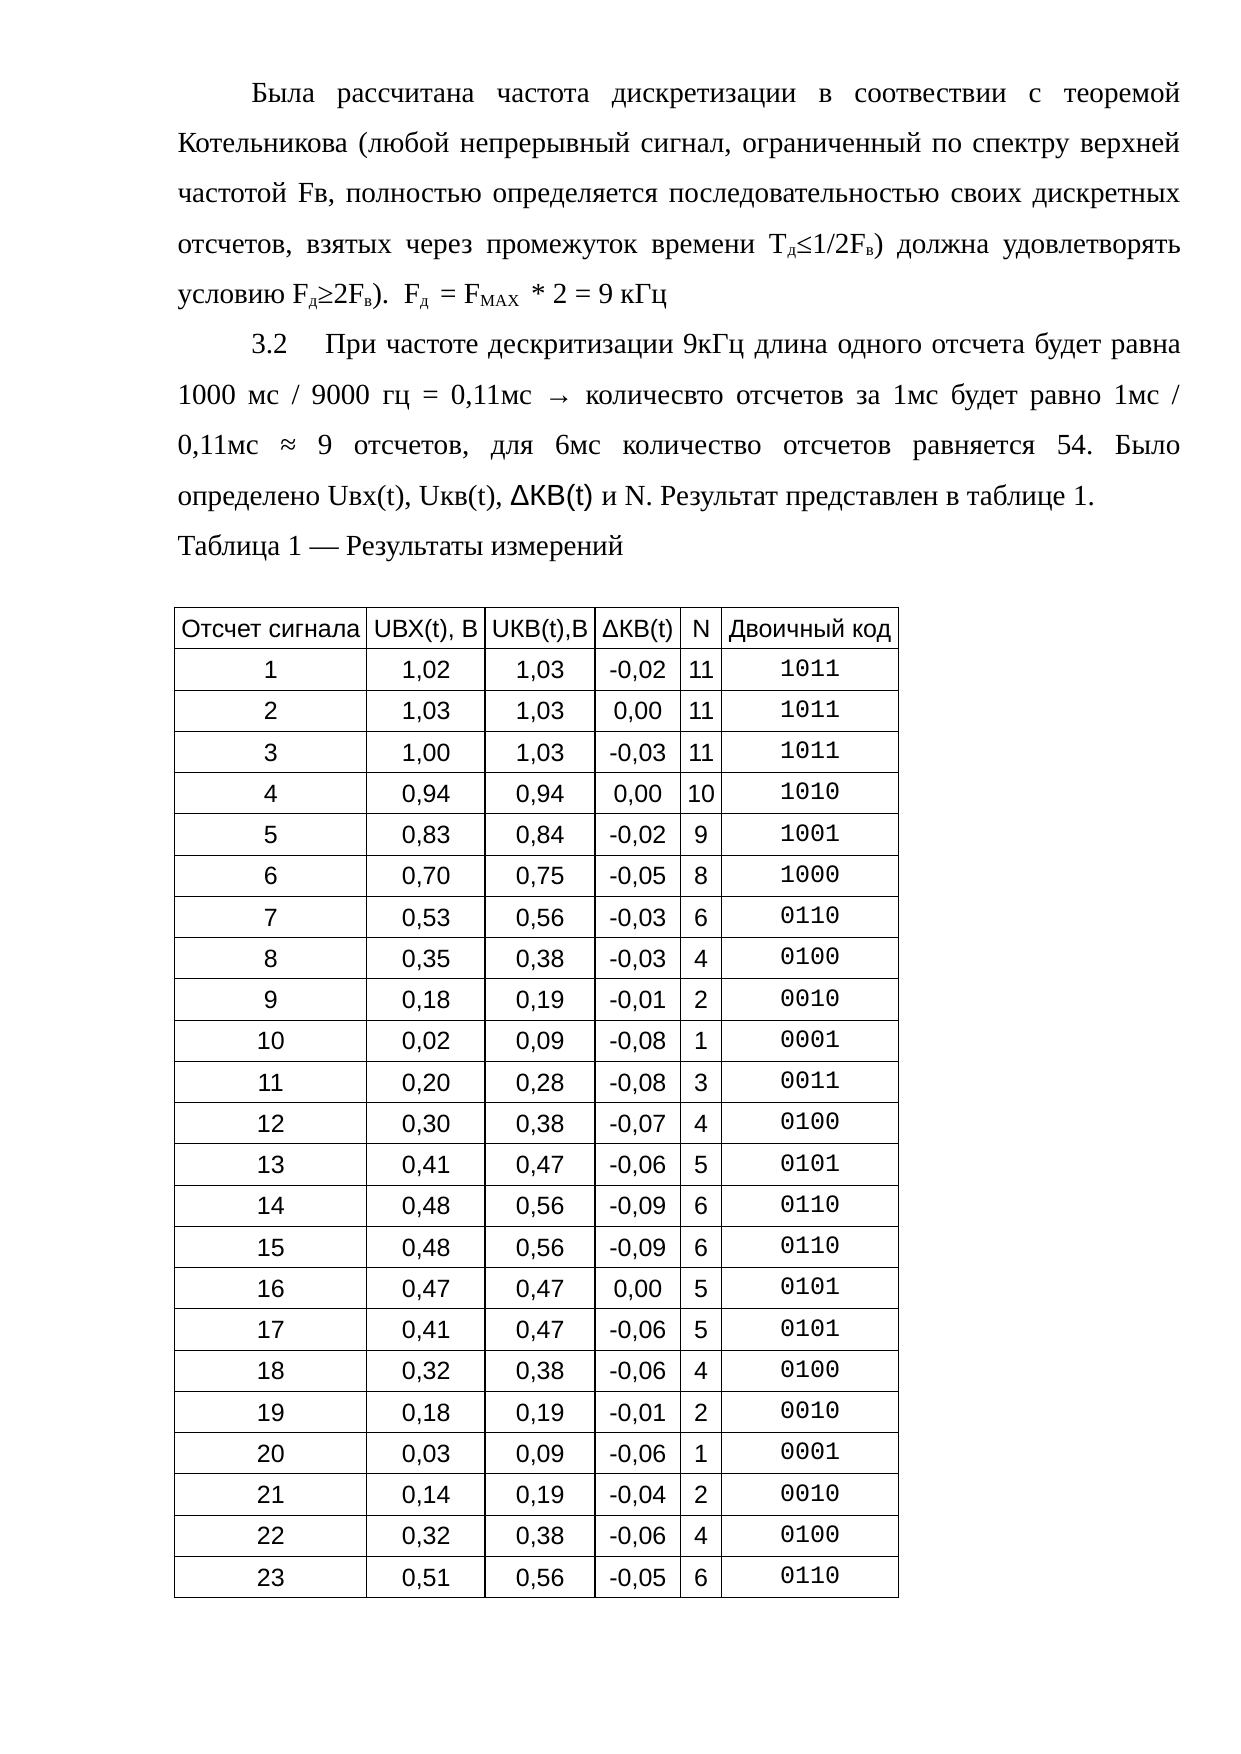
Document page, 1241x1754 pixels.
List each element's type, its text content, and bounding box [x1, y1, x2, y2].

table_cell 0,32 [367, 1516, 484, 1556]
table_cell 16 [175, 1268, 366, 1308]
table_cell 4 [681, 1103, 721, 1143]
table_cell 0101 [722, 1144, 898, 1184]
table_cell -0,06 [596, 1516, 680, 1556]
table_cell 6 [681, 1186, 721, 1226]
text Таблица 1 — Результаты измерений [177, 528, 1181, 561]
table_cell 0110 [722, 1186, 898, 1226]
table_header Двоичный код [722, 608, 898, 648]
table_cell 7 [175, 897, 366, 937]
table_cell 0,56 [486, 1557, 594, 1597]
table_cell 0,47 [486, 1309, 594, 1349]
table_cell 5 [681, 1144, 721, 1184]
table_cell 0110 [722, 1557, 898, 1597]
table_cell 0110 [722, 897, 898, 937]
table_cell 0,35 [367, 938, 484, 978]
table_cell 0,53 [367, 897, 484, 937]
table_cell -0,04 [596, 1474, 680, 1514]
table_cell 0,32 [367, 1351, 484, 1391]
table_cell 0100 [722, 1351, 898, 1391]
table_cell 1011 [722, 649, 898, 689]
table_cell 1,03 [486, 732, 594, 772]
table_cell 19 [175, 1392, 366, 1432]
table_cell 1,03 [486, 691, 594, 731]
table_cell 1,02 [367, 649, 484, 689]
table_cell 0110 [722, 1227, 898, 1267]
table_cell 5 [681, 1268, 721, 1308]
table_cell 18 [175, 1351, 366, 1391]
table_cell 1 [681, 1021, 721, 1061]
table_cell 9 [681, 814, 721, 854]
table_cell 1,00 [367, 732, 484, 772]
table_cell 8 [175, 938, 366, 978]
table_cell 0,38 [486, 1103, 594, 1143]
table_cell 6 [681, 897, 721, 937]
table_cell -0,03 [596, 938, 680, 978]
table_cell 0,83 [367, 814, 484, 854]
table_cell 14 [175, 1186, 366, 1226]
table_cell 0100 [722, 1103, 898, 1143]
table_cell 5 [175, 814, 366, 854]
table_cell 0001 [722, 1433, 898, 1473]
table_cell 2 [681, 1392, 721, 1432]
table_cell 9 [175, 979, 366, 1019]
table_cell 0010 [722, 1392, 898, 1432]
table_cell 0,09 [486, 1021, 594, 1061]
table_cell 8 [681, 856, 721, 896]
table_cell 11 [681, 649, 721, 689]
table_cell 0,18 [367, 1392, 484, 1432]
table_cell 1001 [722, 814, 898, 854]
table_cell 1011 [722, 732, 898, 772]
table_cell 1 [681, 1433, 721, 1473]
table_cell 0001 [722, 1021, 898, 1061]
table_cell 3 [175, 732, 366, 772]
table_cell 0,94 [486, 773, 594, 813]
table_header Отсчет сигнала [175, 608, 366, 648]
table_cell 0,47 [486, 1144, 594, 1184]
table_cell 0,20 [367, 1062, 484, 1102]
table_cell 4 [681, 938, 721, 978]
table_cell 15 [175, 1227, 366, 1267]
table_cell 0,94 [367, 773, 484, 813]
table_cell 0,38 [486, 938, 594, 978]
table_cell -0,03 [596, 732, 680, 772]
table_cell 1,03 [367, 691, 484, 731]
table_cell 5 [681, 1309, 721, 1349]
table_cell 0,14 [367, 1474, 484, 1514]
table_cell -0,05 [596, 1557, 680, 1597]
table_header UКВ(t),В [486, 608, 594, 648]
table_cell 0,41 [367, 1309, 484, 1349]
table_cell -0,06 [596, 1351, 680, 1391]
table_cell 0,56 [486, 1186, 594, 1226]
table_cell 11 [175, 1062, 366, 1102]
table_cell 0,84 [486, 814, 594, 854]
table_cell 0,41 [367, 1144, 484, 1184]
table_cell 0,09 [486, 1433, 594, 1473]
table_cell 0,00 [596, 1268, 680, 1308]
table_cell 6 [175, 856, 366, 896]
table_cell -0,06 [596, 1433, 680, 1473]
table_cell 0101 [722, 1309, 898, 1349]
table_cell -0,06 [596, 1144, 680, 1184]
table_cell -0,06 [596, 1309, 680, 1349]
table_cell 0100 [722, 938, 898, 978]
table_cell 0,00 [596, 691, 680, 731]
table_cell 0,28 [486, 1062, 594, 1102]
table_cell 0,48 [367, 1186, 484, 1226]
table_cell 11 [681, 691, 721, 731]
table_cell 0,19 [486, 1392, 594, 1432]
table_cell 0,75 [486, 856, 594, 896]
table_cell 0,51 [367, 1557, 484, 1597]
table_cell -0,02 [596, 814, 680, 854]
table_cell 17 [175, 1309, 366, 1349]
table_cell 0,38 [486, 1516, 594, 1556]
table_cell 4 [681, 1516, 721, 1556]
table_cell 0,03 [367, 1433, 484, 1473]
table_cell -0,08 [596, 1062, 680, 1102]
table_cell 0,02 [367, 1021, 484, 1061]
table_cell 0,48 [367, 1227, 484, 1267]
table_cell 0,19 [486, 1474, 594, 1514]
table_cell 1 [175, 649, 366, 689]
table_cell 4 [681, 1351, 721, 1391]
table_cell 13 [175, 1144, 366, 1184]
table_cell 0100 [722, 1516, 898, 1556]
table_cell -0,09 [596, 1186, 680, 1226]
table_cell -0,03 [596, 897, 680, 937]
table_cell 6 [681, 1227, 721, 1267]
table_cell -0,05 [596, 856, 680, 896]
list При частоте дескритизации 9кГц длина одного отсчета будет равна 1000 мс / 9000 гц = 0,11мс → количесвто отсчетов за 1мс будет равно 1мс / 0,11мс ≈ 9 отсчетов, для 6мс количество отсчетов равняется 54. Было определено Uвх(t), Uкв(t), ΔКВ(t) и N. Результат представлен в таблице 1. [177, 327, 1181, 511]
table_cell -0,07 [596, 1103, 680, 1143]
table_cell 4 [175, 773, 366, 813]
table_cell 0,70 [367, 856, 484, 896]
table_cell 0,38 [486, 1351, 594, 1391]
table_cell 1,03 [486, 649, 594, 689]
table_cell 22 [175, 1516, 366, 1556]
table_cell 0010 [722, 979, 898, 1019]
table_cell -0,08 [596, 1021, 680, 1061]
table_cell 1011 [722, 691, 898, 731]
table_cell 0,19 [486, 979, 594, 1019]
table_cell 0011 [722, 1062, 898, 1102]
table_cell 1000 [722, 856, 898, 896]
table_cell -0,02 [596, 649, 680, 689]
table_cell 0010 [722, 1474, 898, 1514]
table_cell 0,56 [486, 897, 594, 937]
table_cell -0,01 [596, 1392, 680, 1432]
table_header ΔКВ(t) [596, 608, 680, 648]
table_cell -0,09 [596, 1227, 680, 1267]
table_cell 0101 [722, 1268, 898, 1308]
table_cell 21 [175, 1474, 366, 1514]
table_cell 12 [175, 1103, 366, 1143]
text Была рассчитана частота дискретизации в соотвествии с теоремой Котельникова (любой непрерывный сигнал, ограниченный по спектру верхней частотой Fв, полностью определяется последовательностью своих дискретных отсчетов, взятых через промежуток времени Тд≤1/2Fв) должна удовлетворять условию Fд≥2Fв). Fд = FMAX * 2 = 9 кГц [177, 75, 1181, 310]
table_cell 10 [681, 773, 721, 813]
table_cell 0,18 [367, 979, 484, 1019]
table_cell 6 [681, 1557, 721, 1597]
table_cell 20 [175, 1433, 366, 1473]
table_cell 0,56 [486, 1227, 594, 1267]
table_header N [681, 608, 721, 648]
table_cell 0,47 [486, 1268, 594, 1308]
table_cell 2 [175, 691, 366, 731]
table_cell 0,00 [596, 773, 680, 813]
table_cell 2 [681, 979, 721, 1019]
table_cell 0,47 [367, 1268, 484, 1308]
table_cell 1010 [722, 773, 898, 813]
table_cell 0,30 [367, 1103, 484, 1143]
table_cell 3 [681, 1062, 721, 1102]
table_cell 23 [175, 1557, 366, 1597]
table_cell 2 [681, 1474, 721, 1514]
table_cell 10 [175, 1021, 366, 1061]
table_header UВХ(t), В [367, 608, 484, 648]
table_cell -0,01 [596, 979, 680, 1019]
table_cell 11 [681, 732, 721, 772]
